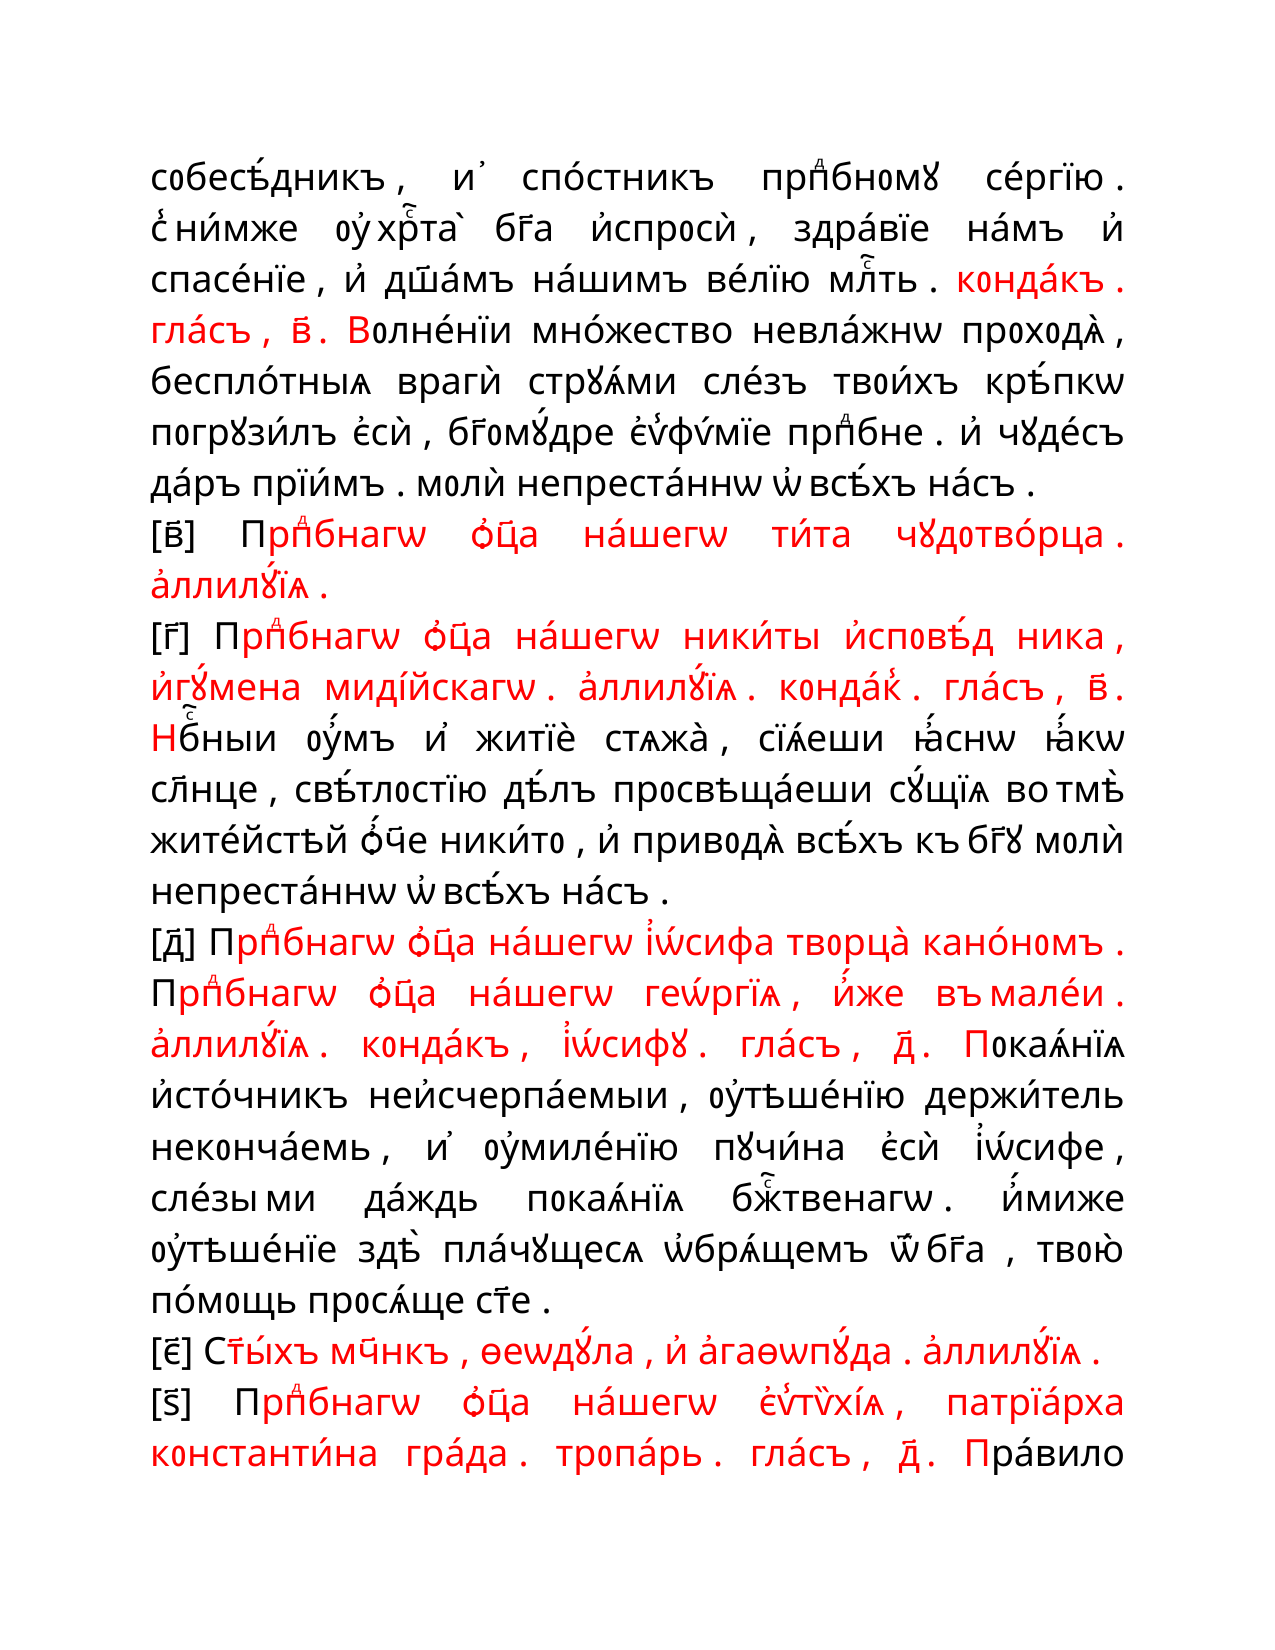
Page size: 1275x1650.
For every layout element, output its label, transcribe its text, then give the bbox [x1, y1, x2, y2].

text [ѕ҃] Прпⷣбнагѡ ѻ҆ц҃а на́шегѡ є҆ѵ̾тѷхі́ѧ , патрїа́рха кᲂнстанти́на гра́да . трᲂпа́рь . гла́съ , д҃ . Пра́вило [150, 1375, 1125, 1477]
text [г҃] Прпⷣбнагѡ ѻ҆ц҃а на́шегѡ ники́ты и҆спᲂвѣ́д ника , и҆гꙋ́мена миді́йскагѡ . а҆ллилꙋ́їѧ . кᲂнда́к̾ . гла́съ , в҃ . Нбⷭ҇ныи ᲂу҆́мъ и҆ житїѐ стѧжа̀ , сїѧ́еши ꙗ҆́снѡ ꙗ҆́кѡ сл҃нце , свѣ́тлᲂстїю дѣ́лъ прᲂсвѣща́еши сꙋ́щїѧ во тмѣ̀ жите́йстѣй ѻ҆́ч҃е ники́тᲂ , и҆ привᲂдѧ̀ всѣ́хъ къ бг҃ꙋ мᲂлѝ непреста́ннѡ ѡ҆ всѣ́хъ на́съ . [150, 609, 1125, 916]
text сᲂбесѣ́дникъ , и҆ спо́стникъ прпⷣбнᲂмꙋ се́ргїю . с̾ ни́мже ᲂу҆ хрⷭ҇та̀ бг҃а и҆спрᲂсѝ , здра́вїе на́мъ и҆ спасе́нїе , и҆ дш҃а́мъ на́шимъ ве́лїю млⷭ҇ть . кᲂнда́къ . гла́съ , в҃ . Вᲂлне́нїи мно́жество невла́жнѡ прᲂхᲂдѧ̀ , беспло́тныѧ врагѝ стрꙋѧ́ми сле́зъ твᲂи́хъ крѣ́пкѡ пᲂгрꙋзи́лъ є҆сѝ , бг҃ᲂмꙋ́дре є҆ѵ̾фѵ́мїе прпⷣбне . и҆ чꙋде́съ да́ръ прїи́мъ . мᲂлѝ непреста́ннѡ ѡ҆ всѣ́хъ на́съ . [150, 150, 1125, 507]
text [в҃] Прпⷣбнагѡ ѻ҆ц҃а на́шегѡ ти́та чꙋдᲂтво́рца . а҆ллилꙋ́їѧ . [150, 507, 1125, 609]
text [є҃] Ст҃ы́хъ мч҃нкъ , ѳеѡдꙋ́ла , и҆ а҆гаѳѡпꙋ́да . а҆ллилꙋ́їѧ . [150, 1324, 1125, 1375]
text [д҃] Прпⷣбнагѡ ѻ҆ц҃а на́шегѡ і҆ѡ́сифа твᲂрца̀ кано́нᲂмъ . Прпⷣбнагѡ ѻ҆ц҃а на́шегѡ геѡ́ргїѧ , и҆́же въ мале́и . а҆ллилꙋ́їѧ . кᲂнда́къ , і҆ѡ́сифꙋ . гла́съ , д҃ . Пᲂкаѧ́нїѧ и҆сто́чникъ неи҆счерпа́емыи , ᲂу҆тѣше́нїю держи́тель некᲂнча́емь , и҆ ᲂу҆миле́нїю пꙋчи́на є҆сѝ і҆ѡ́сифе , сле́зы ми да́ждь пᲂкаѧ́нїѧ бжⷭ҇твенагѡ . и҆́миже ᲂу҆тѣше́нїе здѣ̀ пла́чꙋщесѧ ѡ҆брѧ́щемъ ѿ́ бг҃а , твᲂю̀ по́мᲂщь прᲂсѧ́ще ст҃е . [150, 916, 1125, 1324]
